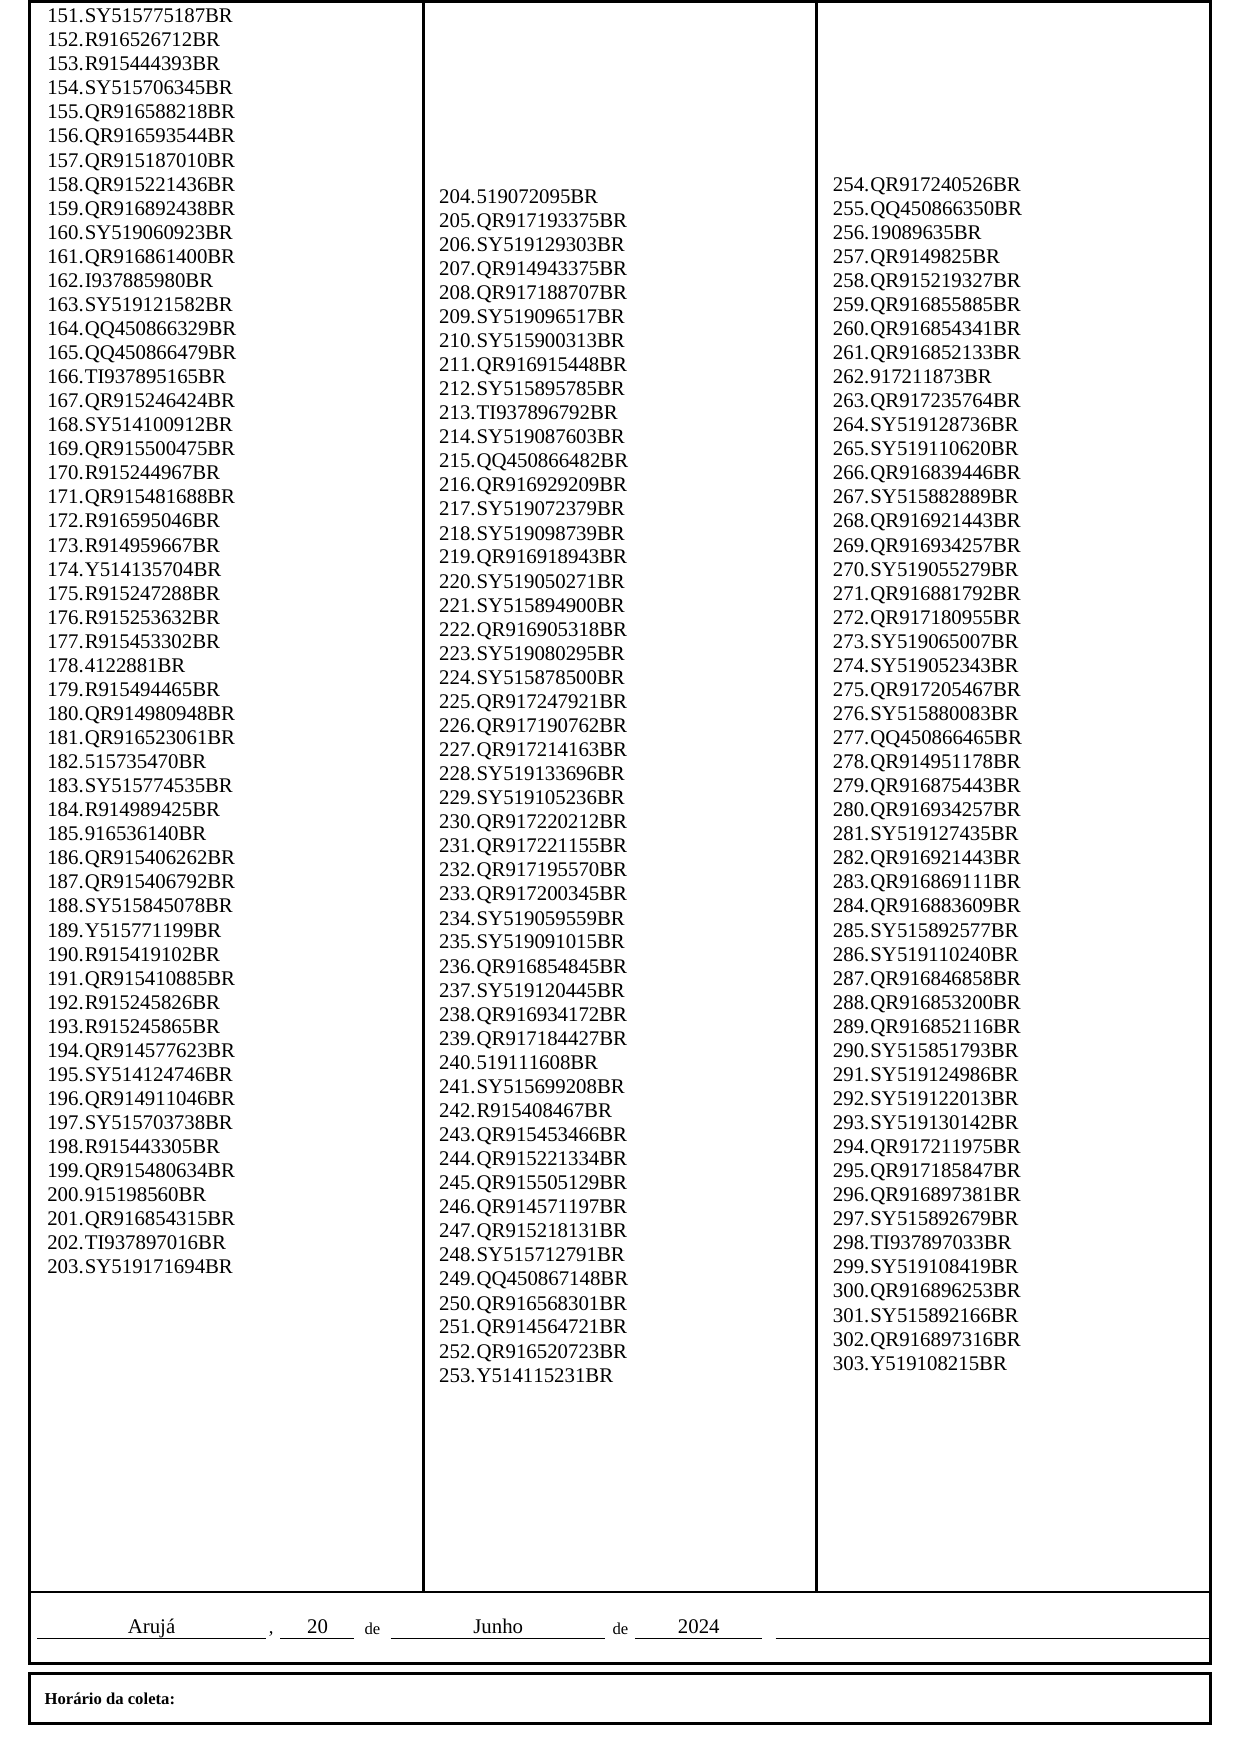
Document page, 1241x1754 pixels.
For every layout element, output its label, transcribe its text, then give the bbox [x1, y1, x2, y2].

table_cell , [266, 1593, 280, 1638]
table_cell Junho [391, 1593, 605, 1638]
table_cell [37, 1639, 266, 1662]
table_cell [762, 1593, 776, 1662]
table_cell 2024 [635, 1593, 762, 1638]
table_cell [266, 1638, 280, 1662]
table_cell SY515838236BR SY514167145BR Y514159515BR QR915436661BR SY514156593BR QR915187995BR QR916557326BR QR916516247BR SY515726858BR QR914958437BR QR914562990BR SY515713704BR QR916583286BR QR914908872BR SY515737422BR QR916540060BR QR916515581BR QR915413935BR SY515866550BR SY514146931BR QR914923035BR QR915221949BR QR915200921BR QR915239247BR QR914907191BR QR915256259BR SY514135735BR QR915474231BR QR914568706BR QR914584377BR QR914949903BR SY515730954BR QR915226521BR SY515732561BR QR916523234BR QR915270114BR QR914574220BR SY514105866BR QR915452222BR QR914902115BR SY515731040BR QR915242657BR QR916551221BR QR915198998BR QR915214568BR SY515752985BR QR915430479BR QR915452134BR QR916594010BR QR915259096BR SY515775187BR R916526712BR R915444393BR SY515706345BR QR916588218BR QR916593544BR QR915187010BR QR915221436BR QR916892438BR SY519060923BR QR916861400BR I937885980BR SY519121582BR QQ450866329BR QQ450866479BR TI937895165BR QR915246424BR SY514100912BR QR915500475BR R915244967BR QR915481688BR R916595046BR R914959667BR Y514135704BR R915247288BR R915253632BR R915453302BR 4122881BR R915494465BR QR914980948BR QR916523061BR 515735470BR SY515774535BR R914989425BR 916536140BR QR915406262BR QR915406792BR SY515845078BR Y515771199BR R915419102BR QR915410885BR R915245826BR R915245865BR QR914577623BR SY514124746BR QR914911046BR SY515703738BR R915443305BR QR915480634BR 915198560BR QR916854315BR TI937897016BR SY519171694BR [31, 3, 422, 1591]
table_cell de [605, 1593, 635, 1638]
table_cell [30, 1665, 1058, 1672]
table_cell [354, 1638, 391, 1662]
table_cell Y515806471BR QR915258538BR SY515763759BR QR915247606BR SY515788000BR QR915281390BR QR916610565BR SY515729179BR QR914901049BR QR914950844BR QR914974315BR SY514112990BR QR914971420BR SY515873533BR QR915480339BR QR914974664BR SY515726186BR QR915483508BR SY515717051BR QQ428888936BR QR915466677BR QR915464092BR QR914975735BR SY514122073BR QR914897812BR QR914569026BR SY515859443BR SY515787769BR QR915452253BR QR915448506BR SY515754346BR SY515797315BR SY515784952BR SY514129788BR QR915205447BR SY515777850BR QR915258665BR QR915487252BR QR916586897BR QR914905006BR QR915222119BR SY515714404BR SY515812154BR SY515798188BR QR916581152BR QR915427982BR QR915498683BR QR915491977BR SY514150370BR SY514167790BR 519072095BR QR917193375BR SY519129303BR QR914943375BR QR917188707BR SY519096517BR SY515900313BR QR916915448BR SY515895785BR TI937896792BR SY519087603BR QQ450866482BR QR916929209BR SY519072379BR SY519098739BR QR916918943BR SY519050271BR SY515894900BR QR916905318BR SY519080295BR SY515878500BR QR917247921BR QR917190762BR QR917214163BR SY519133696BR SY519105236BR QR917220212BR QR917221155BR QR917195570BR QR917200345BR SY519059559BR SY519091015BR QR916854845BR SY519120445BR QR916934172BR QR917184427BR 519111608BR SY515699208BR R915408467BR QR915453466BR QR915221334BR QR915505129BR QR914571197BR QR915218131BR SY515712791BR QQ450867148BR QR916568301BR QR914564721BR QR916520723BR Y514115231BR [425, 3, 815, 1591]
table_cell [1058, 1665, 1211, 1672]
table_cell [776, 1639, 1209, 1662]
table_cell [280, 1639, 354, 1662]
table_cell de [354, 1593, 391, 1638]
table_cell [605, 1638, 635, 1662]
table_cell [776, 1593, 1209, 1638]
table_cell [31, 1638, 37, 1662]
table_cell QR914957215BR QR915435330BR QR916558074BR SY515859324BR QR915202349BR SY515725778BR QR916559097BR SY515809963BR SY515843094BR SY515811057BR QR915496444BR SY515796519BR SY515801253BR SY515793662BR QR915438968BR SY515790737BR QR914990772BR QR915479959BR QR916845265BR QR916846402BR SY515881035BR SY515765573BR QR915273481BR QR915271273BR QR915418291BR Y515775465BR QR915442653BR 515832595BR SY515710685BR QR915196453BR R915410562BR R914576367BR QR916513342BR QR915250429BR QR915254947BR R914983388BR QR915232592BR SY514143073BR SY514159541BR QR914907395BR QR915228258BR SY515723131BR QR914572317BR QR914916508BR QR915267305BR R916843114BR R915254292BR R915256126BR QR914547555BR QR916605622BR QR917240526BR QQ450866350BR 19089635BR QR9149825BR QR915219327BR QR916855885BR QR916854341BR QR916852133BR 917211873BR QR917235764BR SY519128736BR SY519110620BR QR916839446BR SY515882889BR QR916921443BR QR916934257BR SY519055279BR QR916881792BR QR917180955BR SY519065007BR SY519052343BR QR917205467BR SY515880083BR QQ450866465BR QR914951178BR QR916875443BR QR916934257BR SY519127435BR QR916921443BR QR916869111BR QR916883609BR SY515892577BR SY519110240BR QR916846858BR QR916853200BR QR916852116BR SY515851793BR SY519124986BR SY519122013BR SY519130142BR QR917211975BR QR917185847BR QR916897381BR SY515892679BR TI937897033BR SY519108419BR QR916896253BR SY515892166BR QR916897316BR Y519108215BR [818, 3, 1209, 1591]
table_cell 20 [280, 1593, 354, 1638]
table_cell [391, 1639, 605, 1662]
table_cell [31, 1593, 37, 1638]
table_cell [635, 1639, 762, 1662]
table_cell Horário da coleta: [31, 1675, 1209, 1722]
table_cell Arujá [37, 1593, 266, 1638]
